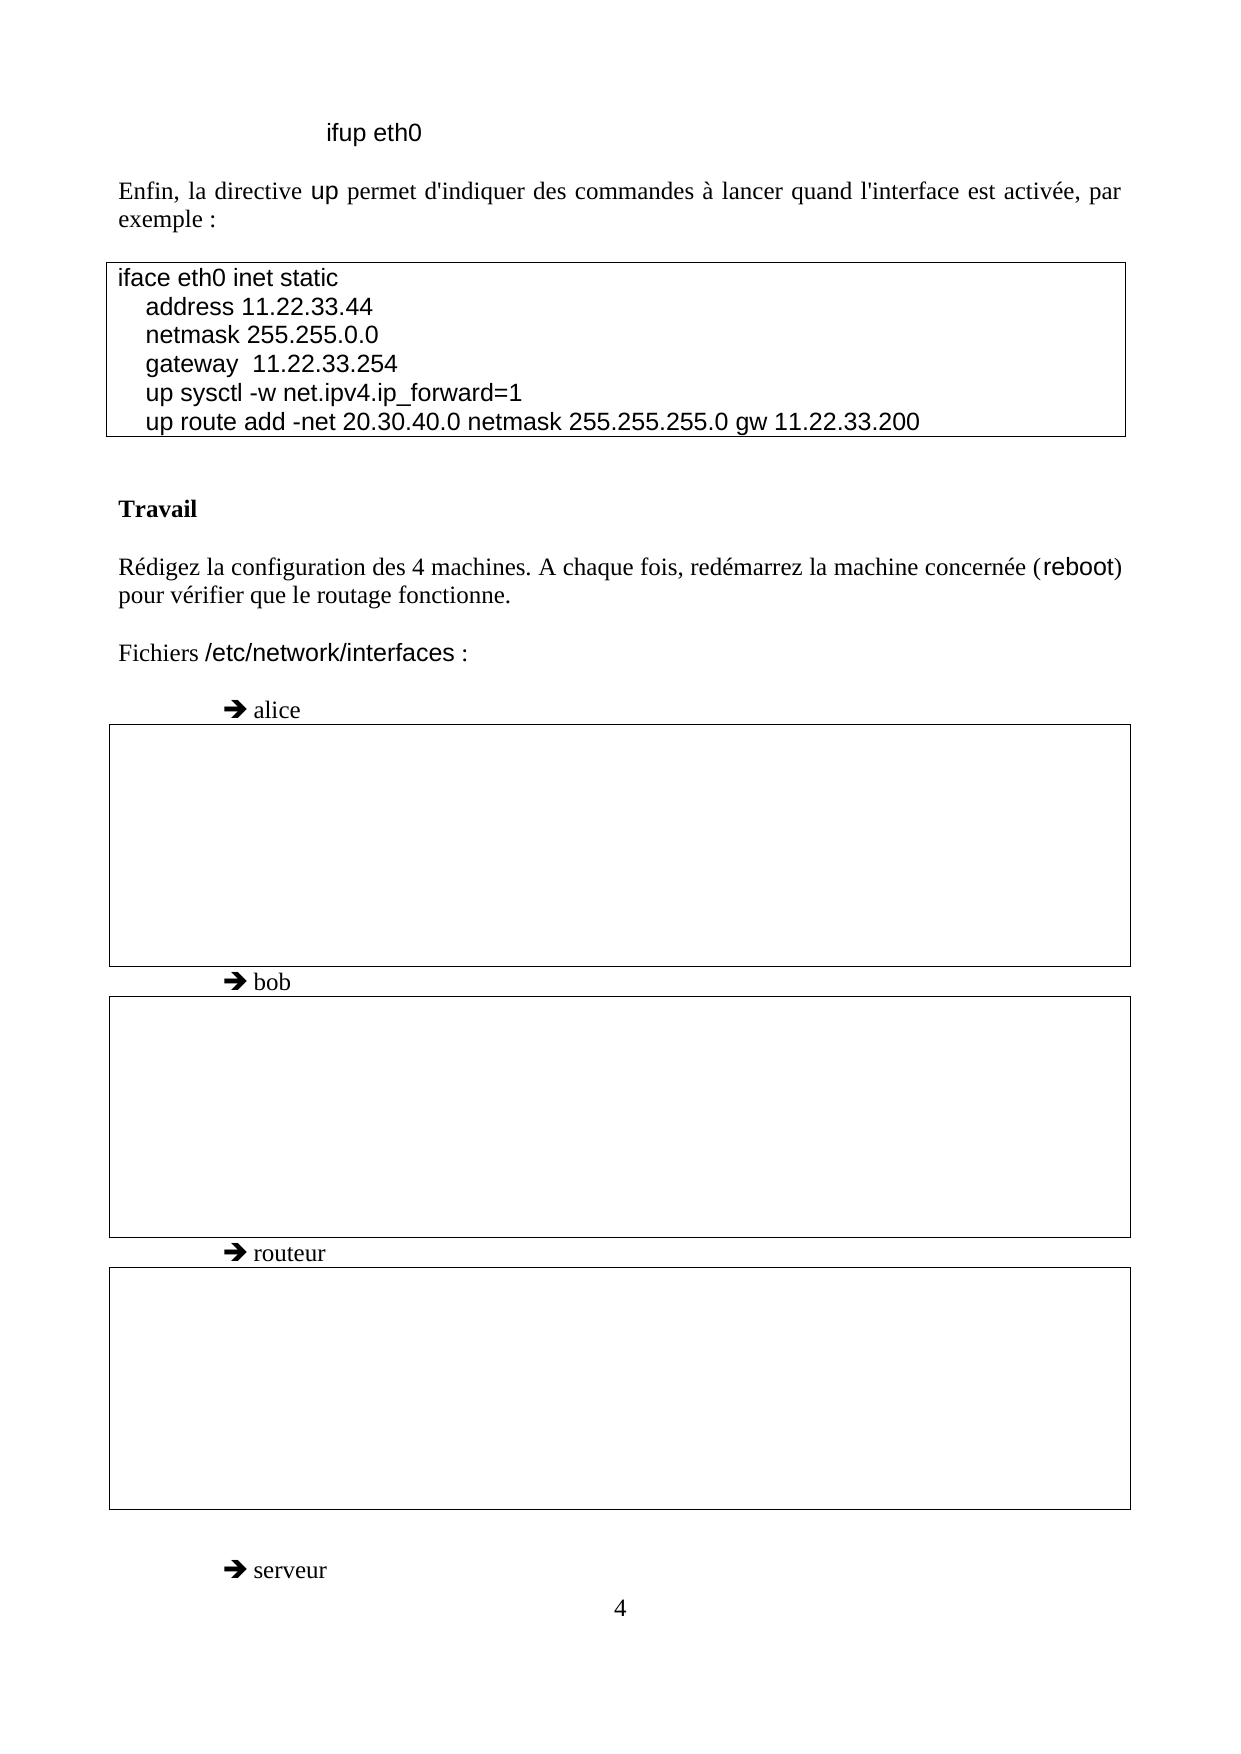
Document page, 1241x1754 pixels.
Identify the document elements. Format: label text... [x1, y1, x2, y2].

text Travail [118, 494, 1122, 523]
text Fichiers /etc/network/interfaces : [118, 638, 1122, 667]
text  serveur [118, 1555, 1122, 1584]
text Enfin, la directive up permet d'indiquer des commandes à lancer quand l'interface est activée, par exemple : [118, 176, 1122, 233]
text ifup eth0 [222, 118, 1122, 147]
text  routeur [118, 1238, 1122, 1267]
text Rédigez la configuration des 4 machines. A chaque fois, redémarrez la machine concernée (reboot) pour vérifier que le routage fonctionne. [118, 552, 1122, 609]
table_header iface eth0 inet static address 11.22.33.44 netmask 255.255.0.0 gateway 11.22.33.254 up sysctl -w net.ipv4.ip_forward=1 up route add -net 20.30.40.0 netmask 255.255.255.0 gw 11.22.33.200 [107, 263, 1125, 436]
text  bob [118, 967, 1122, 996]
text  alice [118, 696, 1122, 724]
